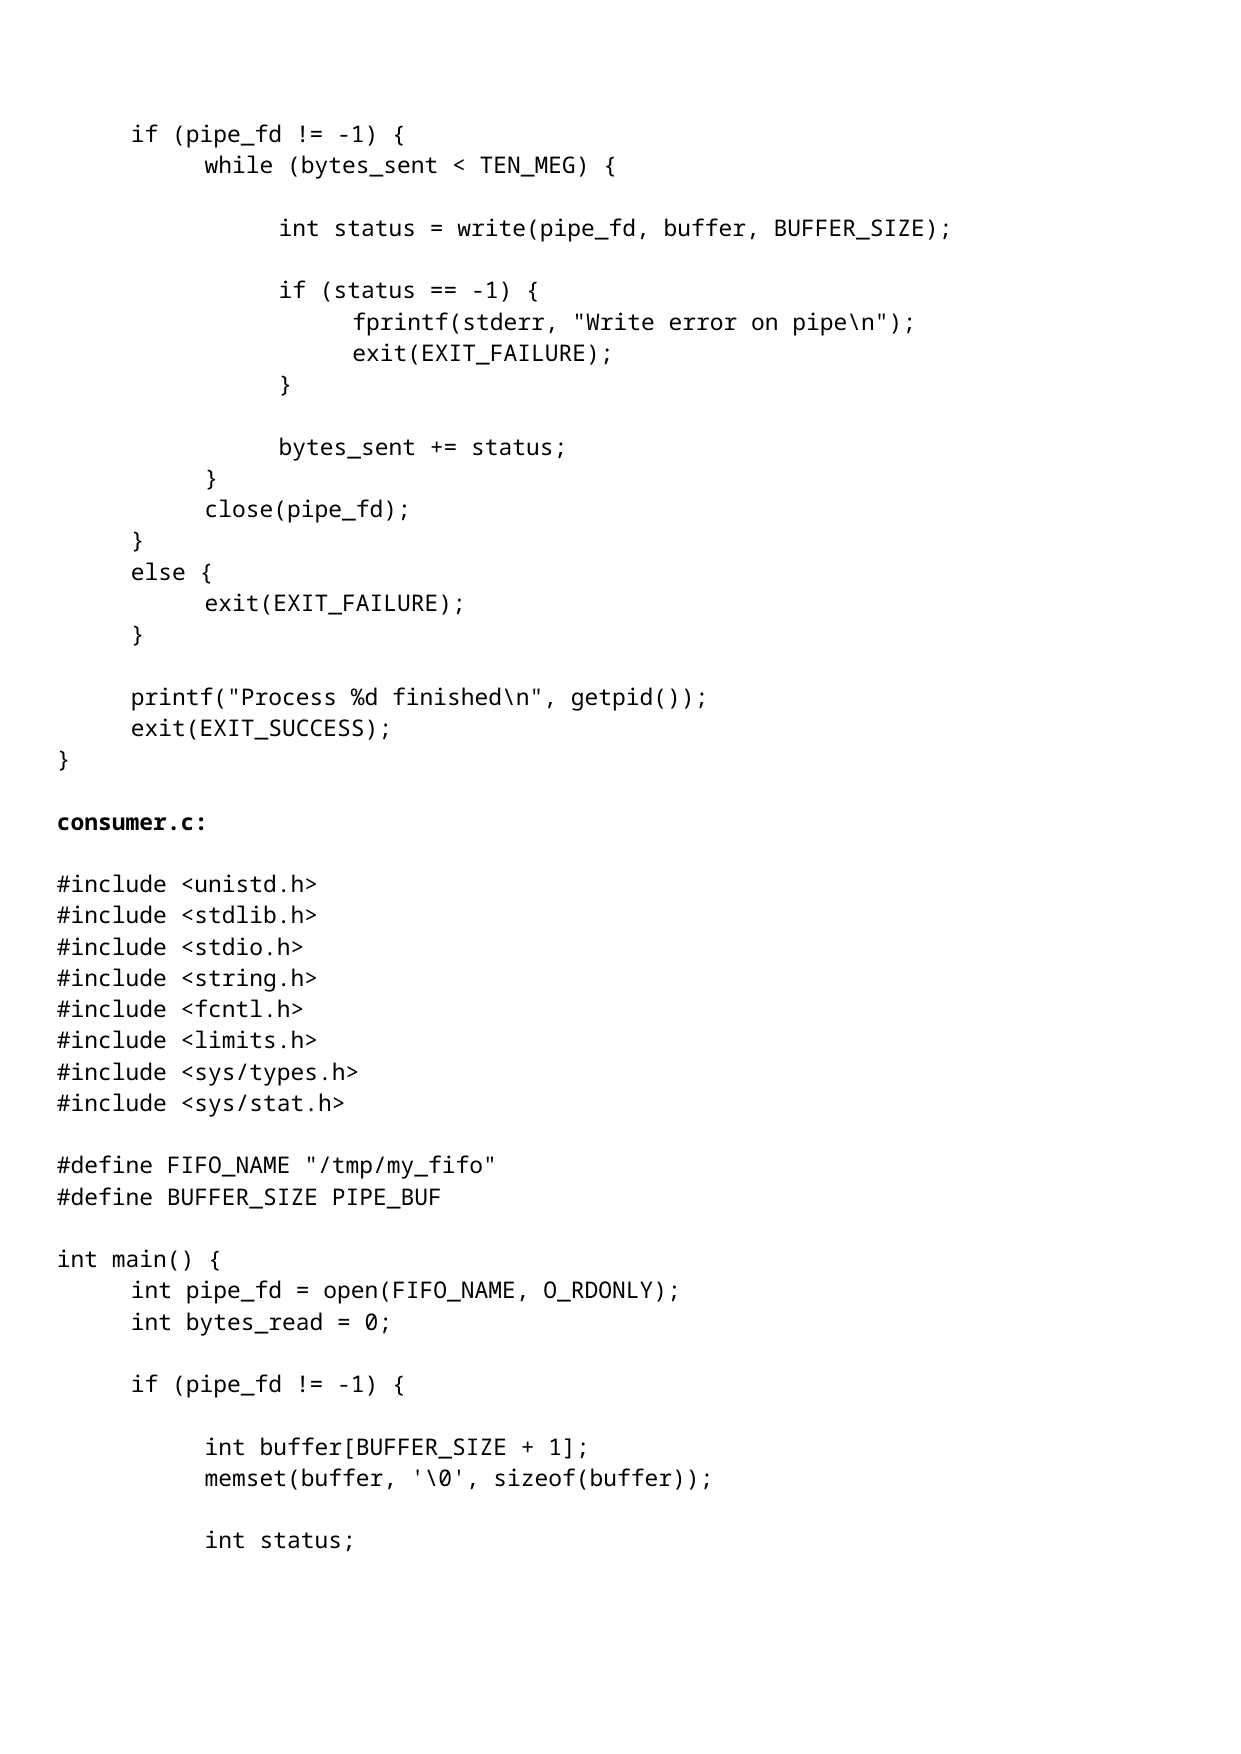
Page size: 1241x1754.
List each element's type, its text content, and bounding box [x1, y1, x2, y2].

text while (bytes_sent < TEN_MEG) { [57, 149, 1190, 181]
text #include <sys/stat.h> [57, 1087, 1190, 1118]
text consumer.c: [57, 806, 1190, 837]
text #include <fcntl.h> [57, 993, 1190, 1024]
text bytes_sent += status; [57, 431, 1190, 462]
text printf("Process %d finished\n", getpid()); [57, 681, 1190, 712]
text fprintf(stderr, "Write error on pipe\n"); [57, 306, 1190, 337]
text exit(EXIT_SUCCESS); [57, 712, 1190, 743]
text if (pipe_fd != -1) { [57, 118, 1190, 149]
text #include <sys/types.h> [57, 1056, 1190, 1087]
text #include <unistd.h> [57, 868, 1190, 899]
text int status; [57, 1524, 1190, 1556]
text } [57, 368, 1190, 399]
text } [57, 743, 1190, 774]
text int bytes_read = 0; [57, 1306, 1190, 1337]
text } [57, 524, 1190, 556]
text #define FIFO_NAME "/tmp/my_fifo" [57, 1149, 1190, 1181]
text #include <stdio.h> [57, 931, 1190, 962]
text exit(EXIT_FAILURE); [57, 337, 1190, 368]
text int pipe_fd = open(FIFO_NAME, O_RDONLY); [57, 1274, 1190, 1306]
text if (status == -1) { [57, 274, 1190, 306]
text else { [57, 556, 1190, 587]
text close(pipe_fd); [57, 493, 1190, 524]
text int main() { [57, 1243, 1190, 1274]
text if (pipe_fd != -1) { [57, 1368, 1190, 1399]
text } [57, 618, 1190, 649]
text memset(buffer, '\0', sizeof(buffer)); [57, 1462, 1190, 1493]
text int status = write(pipe_fd, buffer, BUFFER_SIZE); [57, 212, 1190, 243]
text #include <stdlib.h> [57, 899, 1190, 931]
text #include <string.h> [57, 962, 1190, 993]
text exit(EXIT_FAILURE); [57, 587, 1190, 618]
text } [57, 462, 1190, 493]
text int buffer[BUFFER_SIZE + 1]; [57, 1431, 1190, 1462]
text #include <limits.h> [57, 1024, 1190, 1056]
text #define BUFFER_SIZE PIPE_BUF [57, 1181, 1190, 1212]
